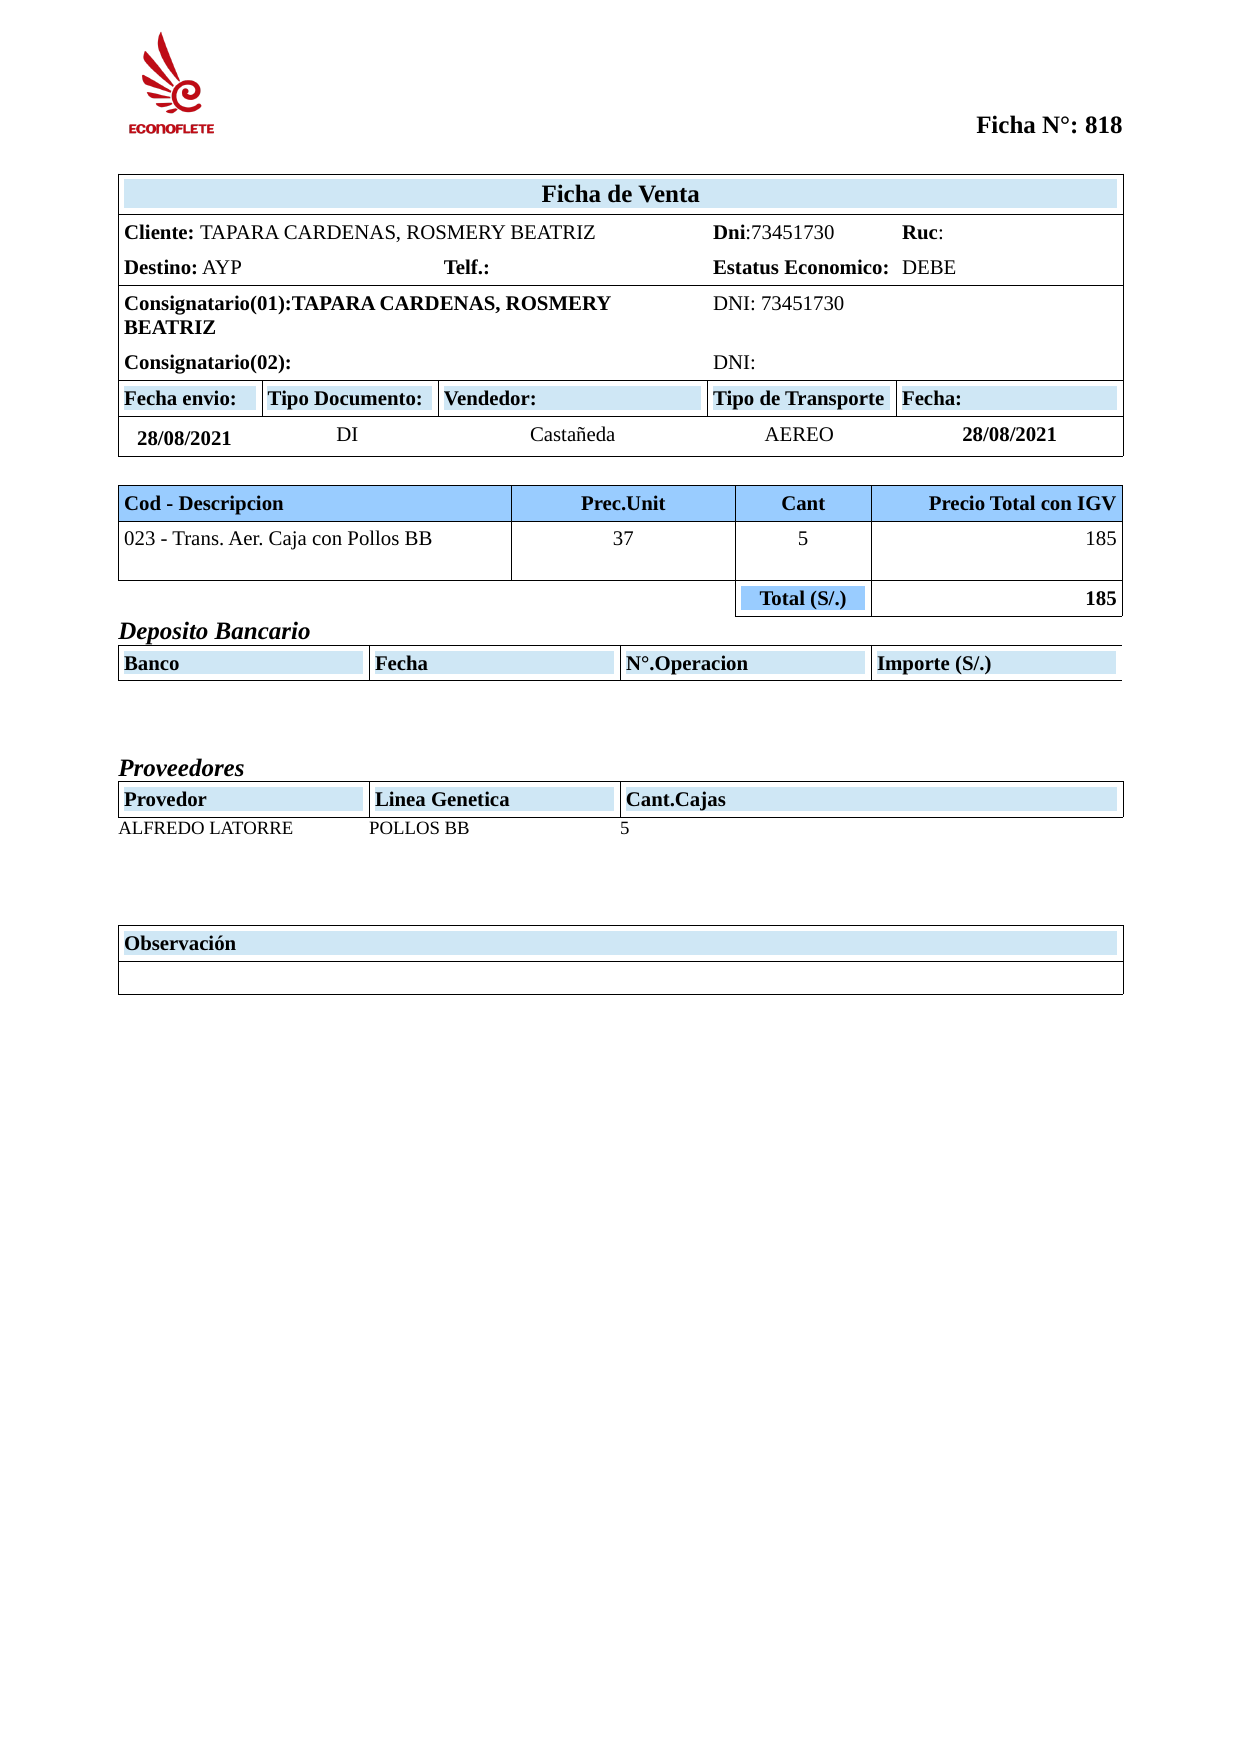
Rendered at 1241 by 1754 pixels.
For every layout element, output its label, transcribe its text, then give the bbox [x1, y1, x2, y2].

table_cell DI [262, 417, 438, 456]
table_cell POLLOS BB [369, 818, 620, 839]
table_cell 5 [620, 818, 1123, 839]
table_cell Tipo de Transporte [708, 381, 896, 416]
table_header Prec.Unit [512, 486, 735, 521]
table_cell 185 [872, 581, 1122, 616]
table_cell [871, 729, 1122, 753]
table_cell [118, 882, 369, 903]
table_header N°.Operacion [621, 646, 871, 680]
table_cell [369, 903, 620, 925]
table_cell [511, 581, 735, 616]
table_cell [119, 962, 1123, 994]
table_cell [620, 729, 871, 753]
table_cell [118, 860, 369, 882]
table_cell Consignatario(01):TAPARA CARDENAS, ROSMERY BEATRIZ [119, 286, 707, 344]
table_cell [118, 681, 369, 704]
table_cell [620, 903, 1123, 925]
table_cell Tipo Documento: [263, 381, 438, 416]
table_header Observación [119, 926, 1123, 961]
table_cell Dni:73451730 [707, 215, 896, 249]
text Proveedores [118, 753, 1122, 781]
table_cell [369, 882, 620, 903]
table_cell [620, 681, 871, 704]
table_cell Ruc: [896, 215, 1123, 249]
table_header Fecha [370, 646, 620, 680]
table_cell Consignatario(02): [119, 345, 707, 380]
table_cell [871, 681, 1122, 704]
table_header Provedor [119, 782, 369, 817]
table_header Ficha de Venta [119, 175, 1123, 214]
table_cell Destino: AYP [119, 249, 438, 285]
table_header Precio Total con IGV [872, 486, 1122, 521]
table_cell [118, 839, 369, 860]
table_cell AEREO [707, 417, 896, 456]
table_cell [620, 705, 871, 728]
table_cell [118, 581, 511, 616]
table_cell [369, 839, 620, 860]
table_cell ALFREDO LATORRE [118, 818, 369, 839]
table_cell Fecha: [897, 381, 1123, 416]
table_header Cant.Cajas [621, 782, 1123, 817]
table_cell Castañeda [438, 417, 707, 456]
table_header Banco [119, 646, 369, 680]
table_cell Vendedor: [439, 381, 707, 416]
table_header Cant [736, 486, 871, 521]
table_cell DNI: [707, 345, 1123, 380]
table_cell [118, 705, 369, 728]
table_cell 023 - Trans. Aer. Caja con Pollos BB [119, 522, 511, 580]
table_cell [620, 882, 1123, 903]
table_cell [620, 839, 1123, 860]
table_cell [369, 705, 620, 728]
text Deposito Bancario [118, 616, 1122, 645]
table_cell [871, 705, 1122, 728]
table_cell [118, 903, 369, 925]
table_header Importe (S/.) [872, 646, 1122, 680]
table_cell [369, 729, 620, 753]
table_cell [118, 729, 369, 753]
table_cell Estatus Economico: [707, 249, 896, 285]
table_header Linea Genetica [370, 782, 620, 817]
table_cell Cliente: TAPARA CARDENAS, ROSMERY BEATRIZ [119, 215, 707, 249]
table_cell 28/08/2021 [896, 417, 1123, 456]
table_cell DEBE [896, 249, 1123, 285]
table_cell Telf.: [438, 249, 707, 285]
table_cell 5 [736, 522, 871, 580]
table_cell Total (S/.) [736, 581, 871, 616]
table_cell [369, 860, 620, 882]
table_cell 37 [512, 522, 735, 580]
table_header Cod - Descripcion [119, 486, 511, 521]
table_cell DNI: 73451730 [707, 286, 1123, 344]
table_cell 185 [872, 522, 1122, 580]
table_cell 28/08/2021 [119, 417, 262, 456]
picture [118, 31, 225, 134]
table_cell [369, 681, 620, 704]
table_cell Fecha envio: [119, 381, 262, 416]
table_cell [620, 860, 1123, 882]
